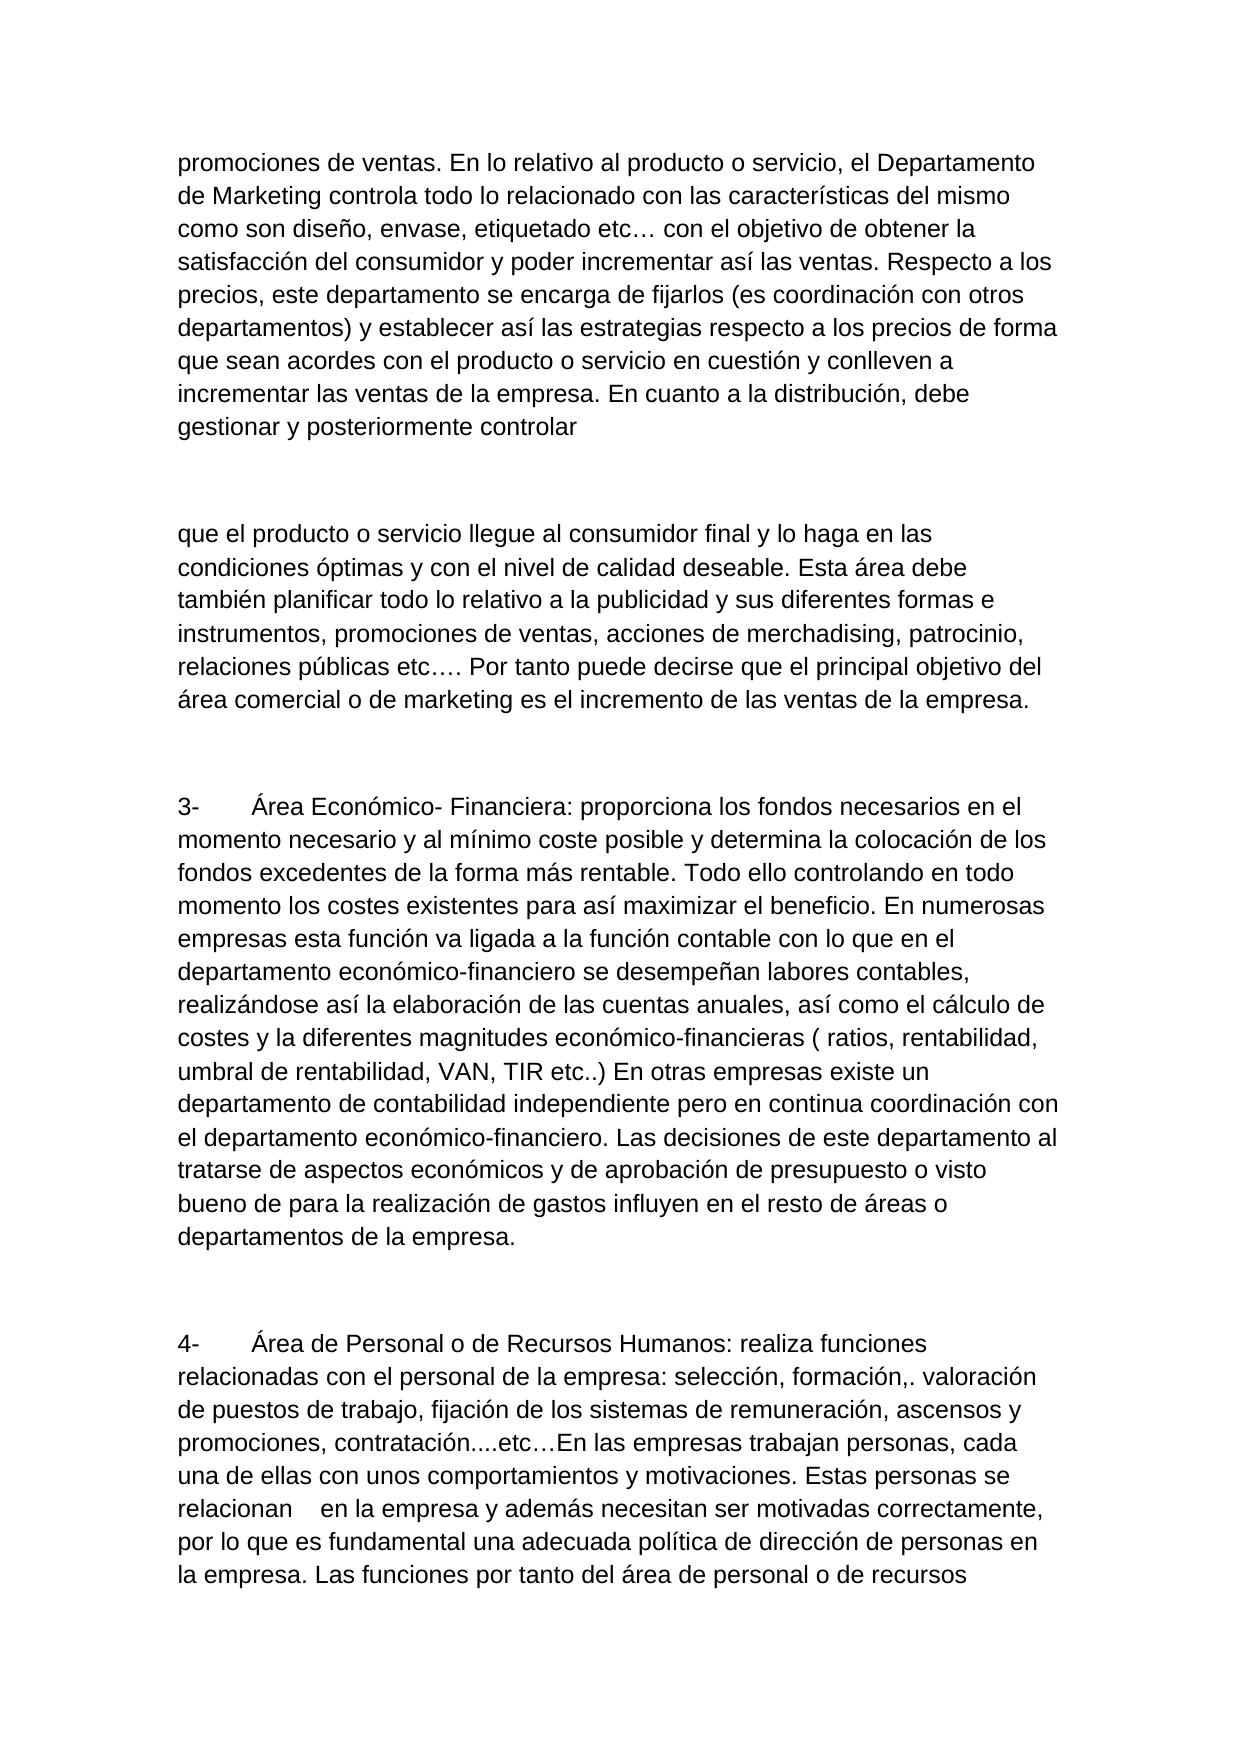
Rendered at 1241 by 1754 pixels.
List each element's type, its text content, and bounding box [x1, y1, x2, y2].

text 3- Área Económico- Financiera: proporciona los fondos necesarios en el momento necesario y al mínimo coste posible y determina la colocación de los fondos excedentes de la forma más rentable. Todo ello controlando en todo momento los costes existentes para así maximizar el beneficio. En numerosas empresas esta función va ligada a la función contable con lo que en el departamento económico-financiero se desempeñan labores contables, realizándose así la elaboración de las cuentas anuales, así como el cálculo de costes y la diferentes magnitudes económico-financieras ( ratios, rentabilidad, umbral de rentabilidad, VAN, TIR etc..) En otras empresas existe un departamento de contabilidad independiente pero en continua coordinación con el departamento económico-financiero. Las decisiones de este departamento al tratarse de aspectos económicos y de aprobación de presupuesto o visto bueno de para la realización de gastos influyen en el resto de áreas o departamentos de la empresa. [177, 792, 1063, 1250]
text promociones de ventas. En lo relativo al producto o servicio, el Departamento de Marketing controla todo lo relacionado con las características del mismo como son diseño, envase, etiquetado etc… con el objetivo de obtener la satisfacción del consumidor y poder incrementar así las ventas. Respecto a los precios, este departamento se encarga de fijarlos (es coordinación con otros departamentos) y establecer así las estrategias respecto a los precios de forma que sean acordes con el producto o servicio en cuestión y conlleven a incrementar las ventas de la empresa. En cuanto a la distribución, debe gestionar y posteriormente controlar [177, 148, 1063, 441]
text 4- Área de Personal o de Recursos Humanos: realiza funciones relacionadas con el personal de la empresa: selección, formación,. valoración de puestos de trabajo, fijación de los sistemas de remuneración, ascensos y promociones, contratación....etc…En las empresas trabajan personas, cada una de ellas con unos comportamientos y motivaciones. Estas personas se relacionan en la empresa y además necesitan ser motivadas correctamente, por lo que es fundamental una adecuada política de dirección de personas en la empresa. Las funciones por tanto del área de personal o de recursos [177, 1329, 1063, 1589]
text que el producto o servicio llegue al consumidor final y lo haga en las condiciones óptimas y con el nivel de calidad deseable. Esta área debe también planificar todo lo relativo a la publicidad y sus diferentes formas e instrumentos, promociones de ventas, acciones de merchadising, patrocinio, relaciones públicas etc…. Por tanto puede decirse que el principal objetivo del área comercial o de marketing es el incremento de las ventas de la empresa. [177, 519, 1063, 713]
